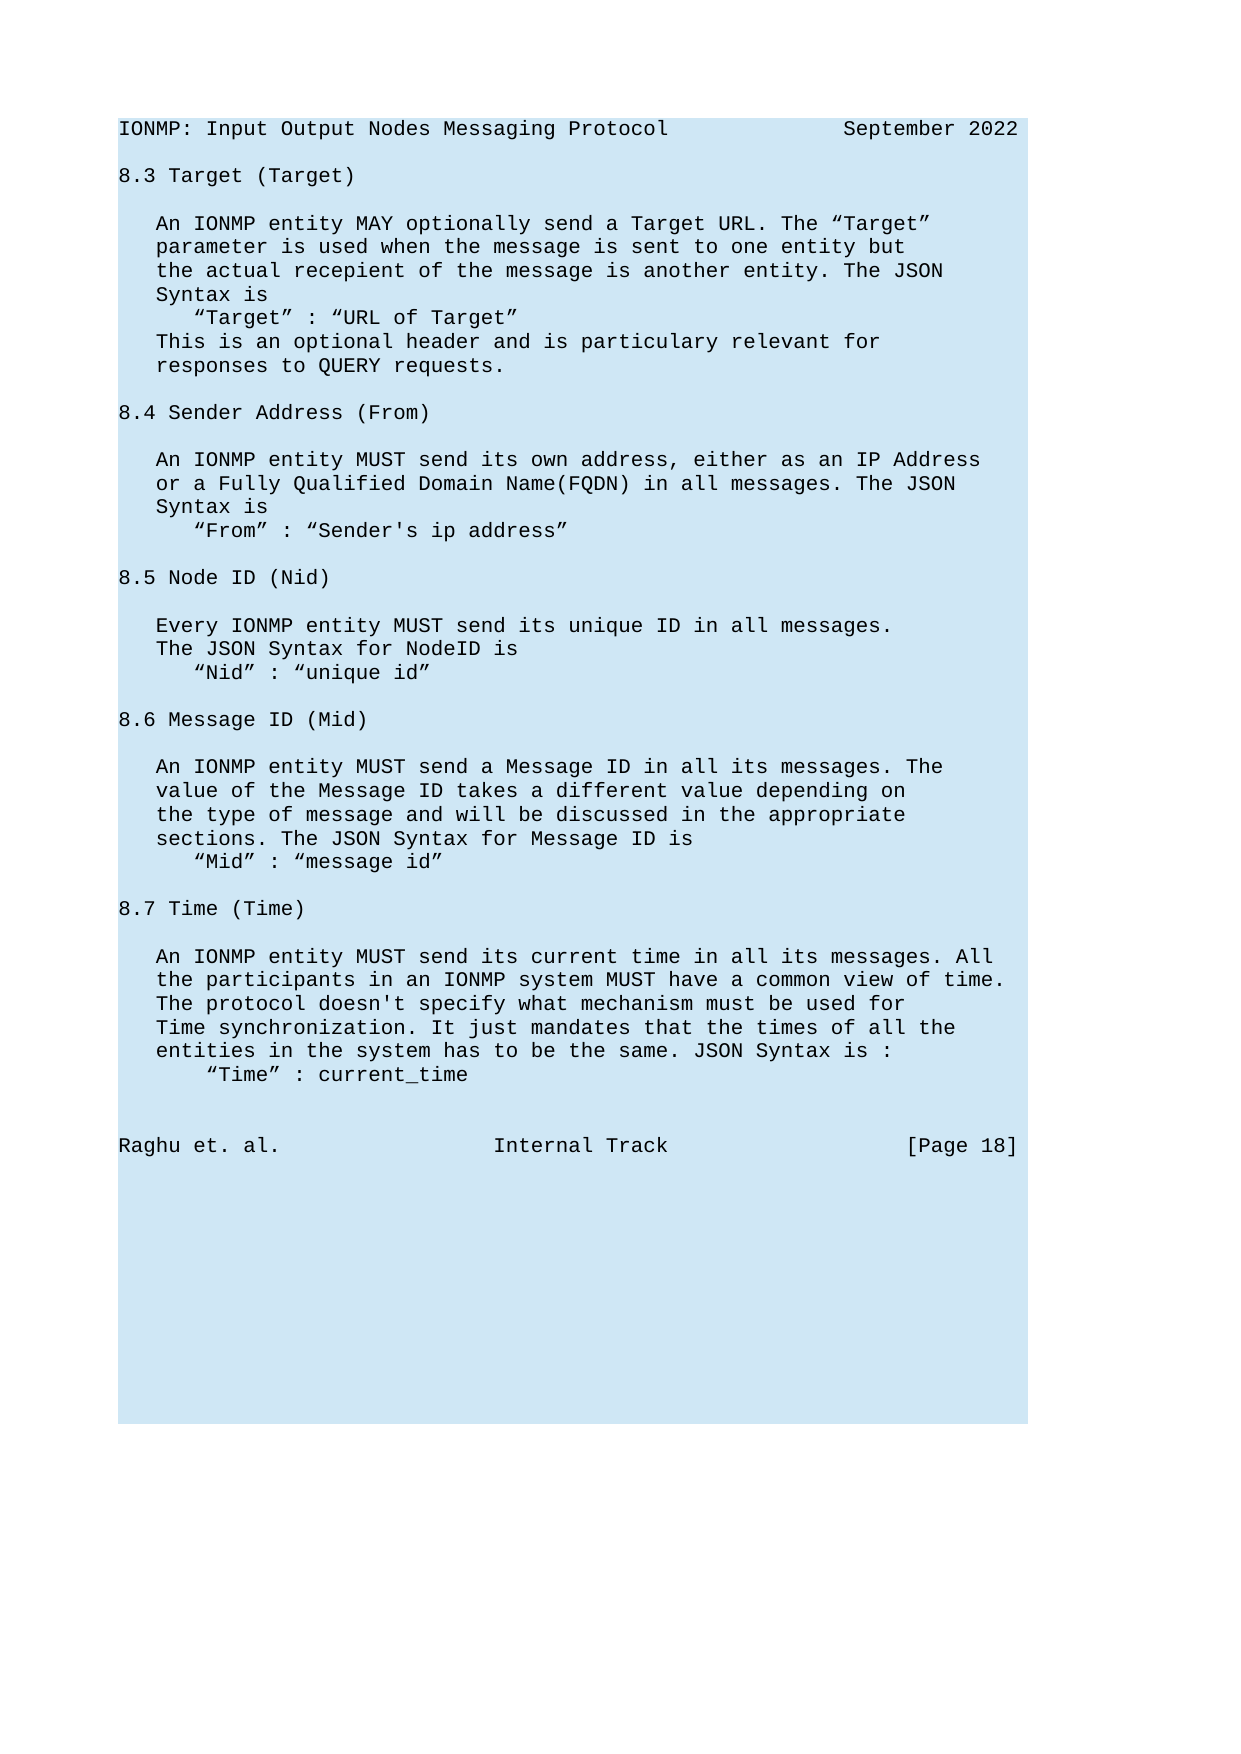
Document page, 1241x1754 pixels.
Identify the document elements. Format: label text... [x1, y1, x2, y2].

text An IONMP entity MUST send a Message ID in all its messages. The [118, 757, 1028, 780]
text 8.6 Message ID (Mid) [118, 709, 1028, 733]
text “Nid” : “unique id” [118, 662, 1028, 686]
text “From” : “Sender's ip address” [118, 520, 1028, 567]
text 8.3 Target (Target) [118, 165, 1028, 189]
text Every IONMP entity MUST send its unique ID in all messages. The JSON Syntax for NodeID is [118, 615, 1028, 662]
text 8.7 Time (Time) [118, 898, 1028, 922]
text 8.4 Sender Address (From) [118, 402, 1028, 426]
text An IONMP entity MUST send its own address, either as an IP Address or a Fully Qualified Domain Name(FQDN) in all messages. The JSON Syntax is [118, 449, 1028, 520]
text 8.5 Node ID (Nid) [118, 567, 1028, 591]
text value of the Message ID takes a different value depending on the type of message and will be discussed in the appropriate sections. The JSON Syntax for Message ID is [118, 780, 1028, 851]
text An IONMP entity MAY optionally send a Target URL. The “Target” parameter is used when the message is sent to one entity but the actual recepient of the message is another entity. The JSON Syntax is [118, 213, 1028, 307]
text “Target” : “URL of Target” [118, 307, 1028, 331]
text “Time” : current_time [118, 1064, 1028, 1088]
text This is an optional header and is particulary relevant for responses to QUERY requests. [118, 331, 1028, 402]
text Raghu et. al. Internal Track [Page 18] [118, 1135, 1028, 1158]
text An IONMP entity MUST send its current time in all its messages. All [118, 946, 1028, 969]
text IONMP: Input Output Nodes Messaging Protocol September 2022 [118, 118, 1028, 142]
text “Mid” : “message id” [118, 851, 1028, 875]
text the participants in an IONMP system MUST have a common view of time. The protocol doesn't specify what mechanism must be used for Time synchronization. It just mandates that the times of all the entities in the system has to be the same. JSON Syntax is : [118, 969, 1028, 1064]
